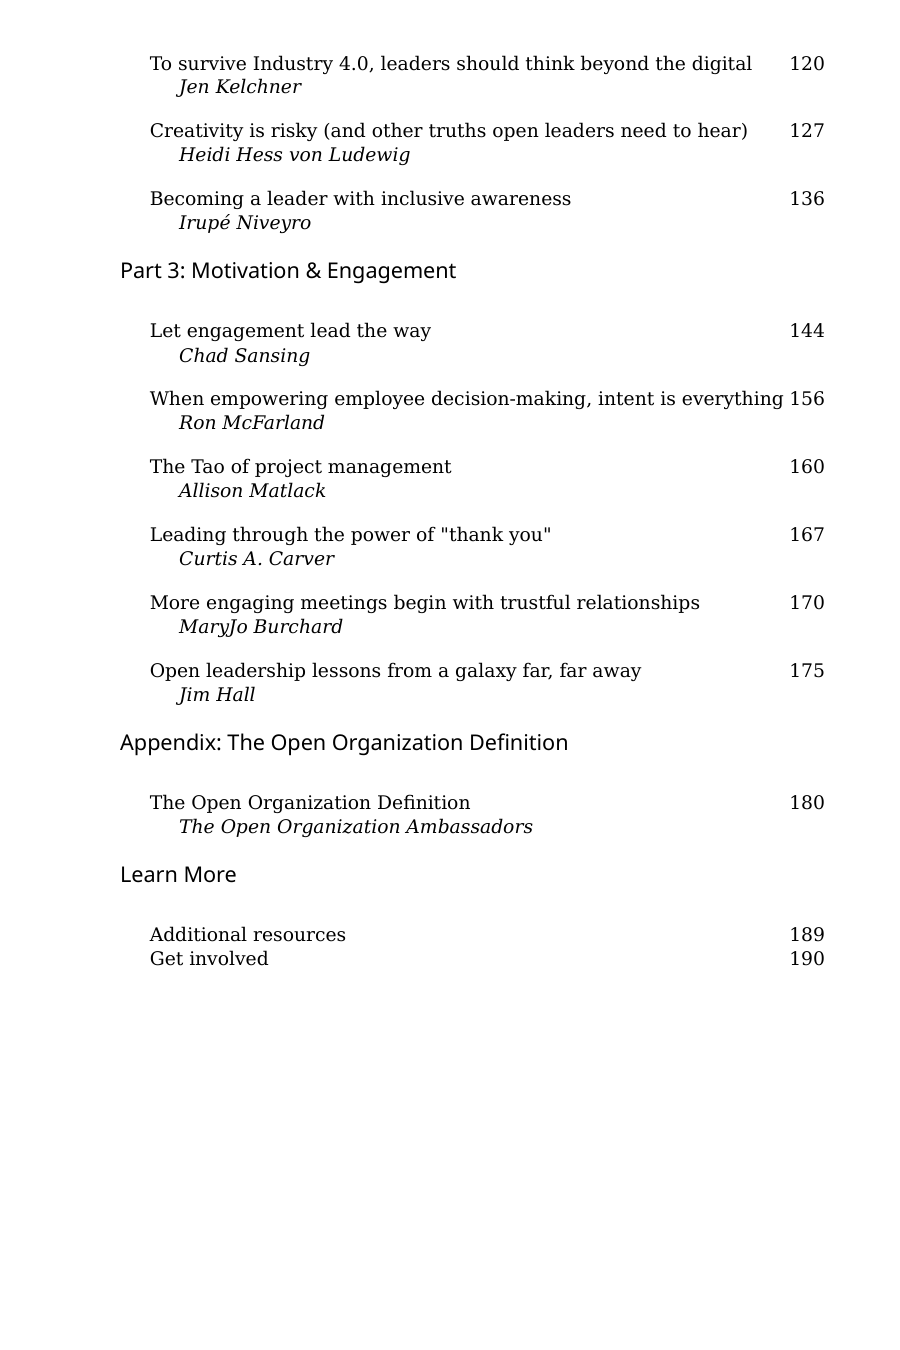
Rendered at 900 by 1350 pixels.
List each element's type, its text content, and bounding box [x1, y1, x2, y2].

text Part 3: Motivation & Engagement [120, 256, 825, 318]
text Jim Hall [179, 684, 825, 727]
text To survive Industry 4.0, leaders should think beyond the digital 120 [149, 52, 825, 74]
text Creativity is risky (and other truths open leaders need to hear) 127 [149, 120, 825, 142]
text Get involved 190 [149, 948, 825, 970]
text Learn More [120, 860, 825, 921]
text The Tao of project management 160 [149, 456, 825, 478]
text Leading through the power of "thank you" 167 [149, 524, 825, 546]
text Open leadership lessons from a galaxy far, far away 175 [149, 659, 825, 681]
text Allison Matlack [179, 480, 825, 524]
text Heidi Hess von Ludewig [179, 144, 825, 188]
text MaryJo Burchard [179, 616, 825, 659]
text Ron McFarland [179, 412, 825, 456]
text Becoming a leader with inclusive awareness 136 [149, 188, 825, 210]
text Let engagement lead the way 144 [149, 321, 825, 342]
text More engaging meetings begin with trustful relationships 170 [149, 592, 825, 614]
text When empowering employee decision-making, intent is everything 156 [149, 388, 825, 410]
text Appendix: The Open Organization Definition [120, 727, 825, 789]
text Jen Kelchner [179, 77, 825, 120]
text The Open Organization Ambassadors [179, 816, 825, 860]
text Irupé Niveyro [179, 212, 825, 256]
text Chad Sansing [179, 344, 825, 388]
text Curtis A. Carver [179, 548, 825, 592]
text Additional resources 189 [149, 924, 825, 946]
text The Open Organization Definition 180 [149, 792, 825, 814]
